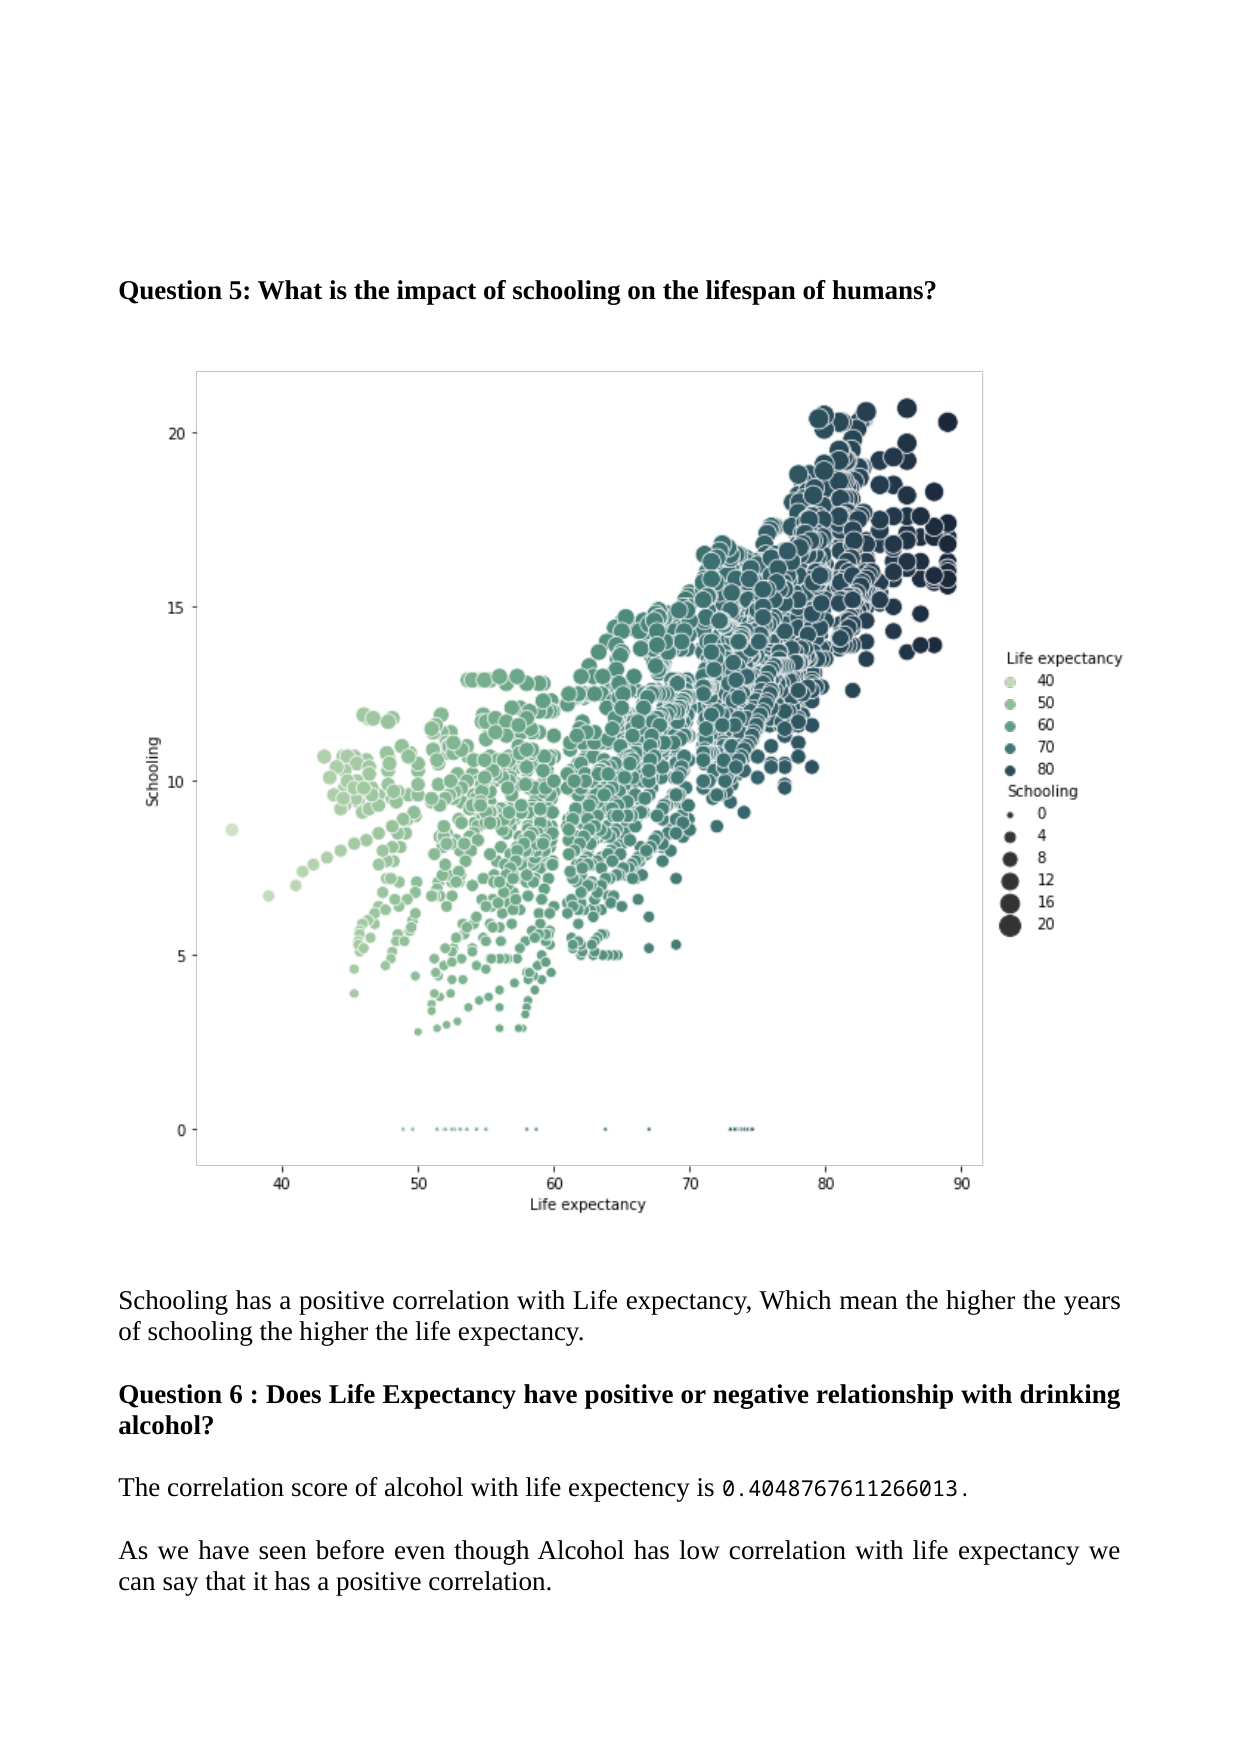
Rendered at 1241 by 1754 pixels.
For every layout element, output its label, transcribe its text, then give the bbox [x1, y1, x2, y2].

text Question 6 : Does Life Expectancy have positive or negative relationship with drinking alcohol? [118, 1378, 1122, 1440]
picture [136, 364, 1141, 1222]
text The correlation score of alcohol with life expectency is 0.4048767611266013. [118, 1471, 1122, 1503]
text As we have seen before even though Alcohol has low correlation with life expectancy we can say that it has a positive correlation. [118, 1534, 1122, 1596]
text Question 5: What is the impact of schooling on the lifespan of humans? [118, 274, 1122, 305]
text Schooling has a positive correlation with Life expectancy, Which mean the higher the years of schooling the higher the life expectancy. [118, 1284, 1122, 1347]
